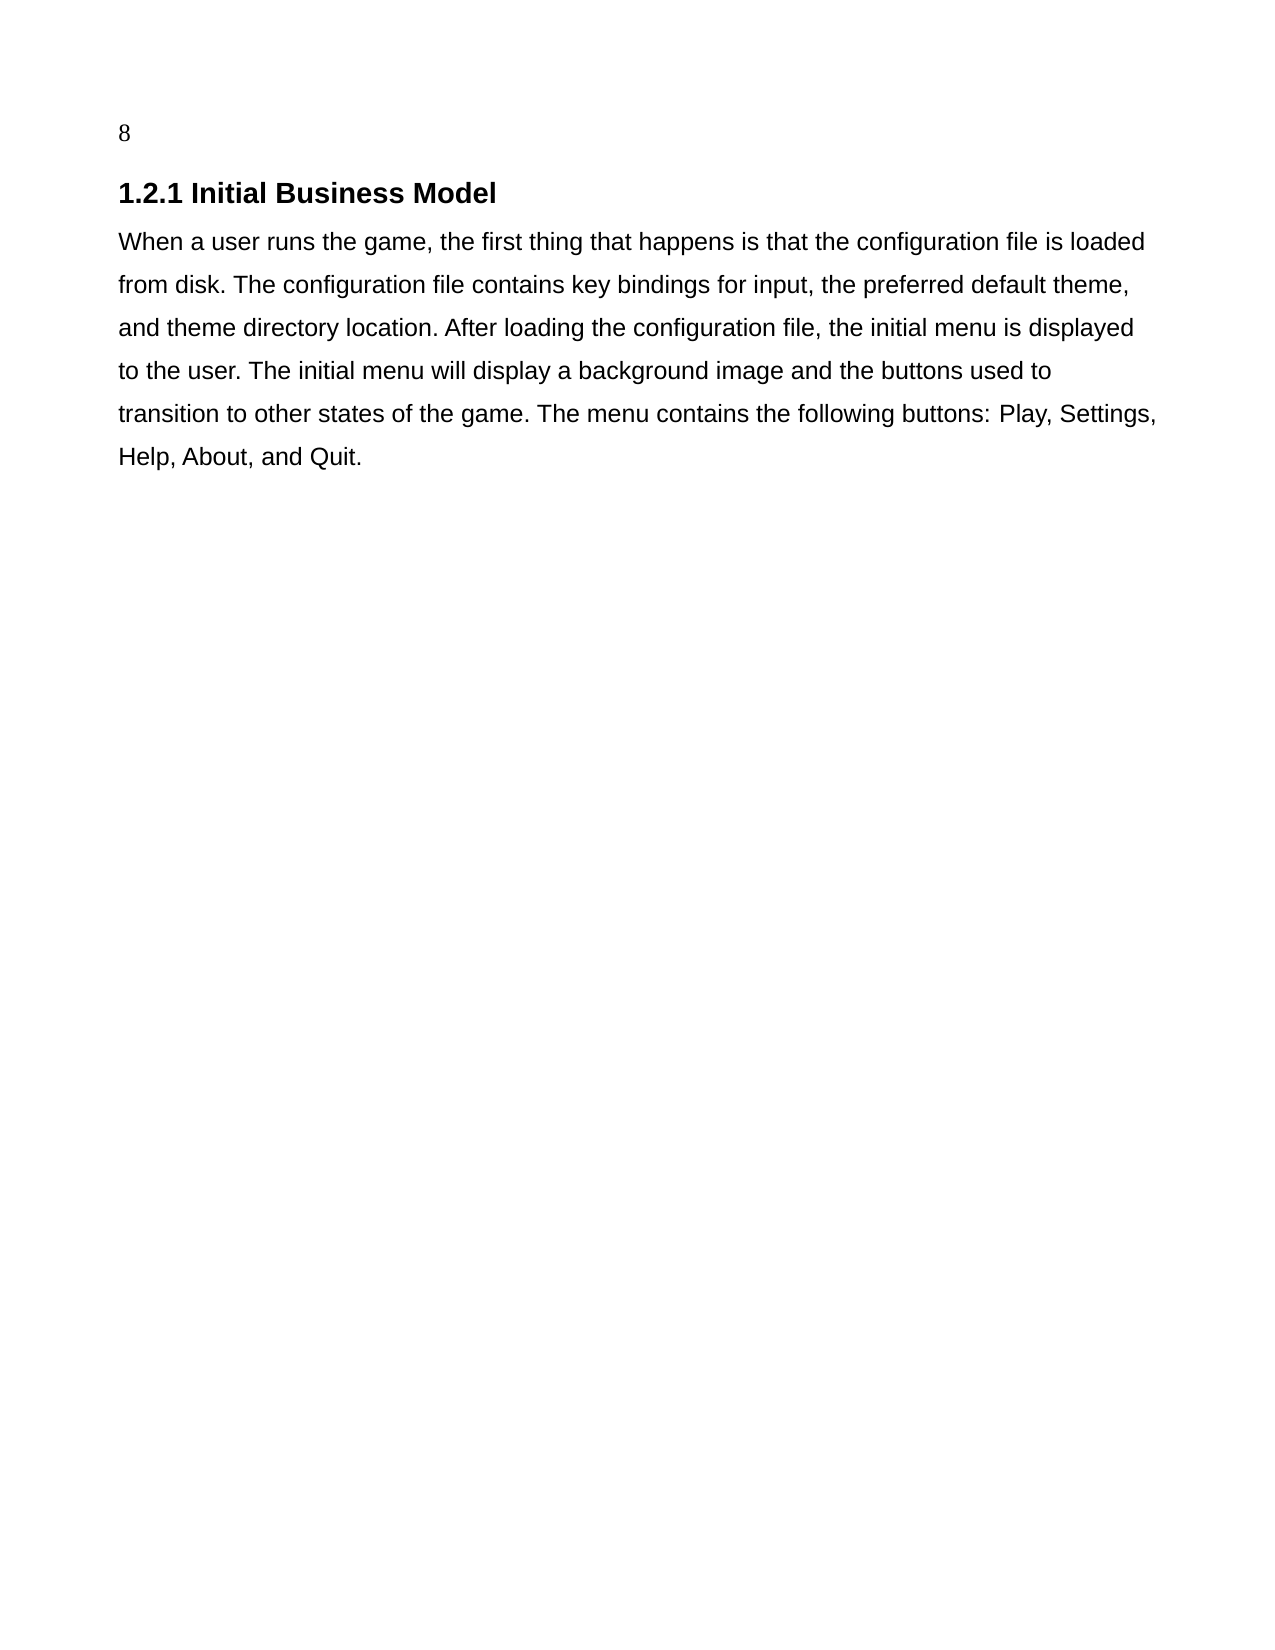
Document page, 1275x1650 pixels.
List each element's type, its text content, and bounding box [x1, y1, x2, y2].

text 1.2.1 Initial Business Model [118, 176, 1157, 210]
text When a user runs the game, the first thing that happens is that the configuration file is loaded from disk. The configuration file contains key bindings for input, the preferred default theme, and theme directory location. After loading the configuration file, the initial menu is displayed to the user. The initial menu will display a background image and the buttons used to transition to other states of the game. The menu contains the following buttons: Play, Settings, Help, About, and Quit. [118, 227, 1157, 471]
